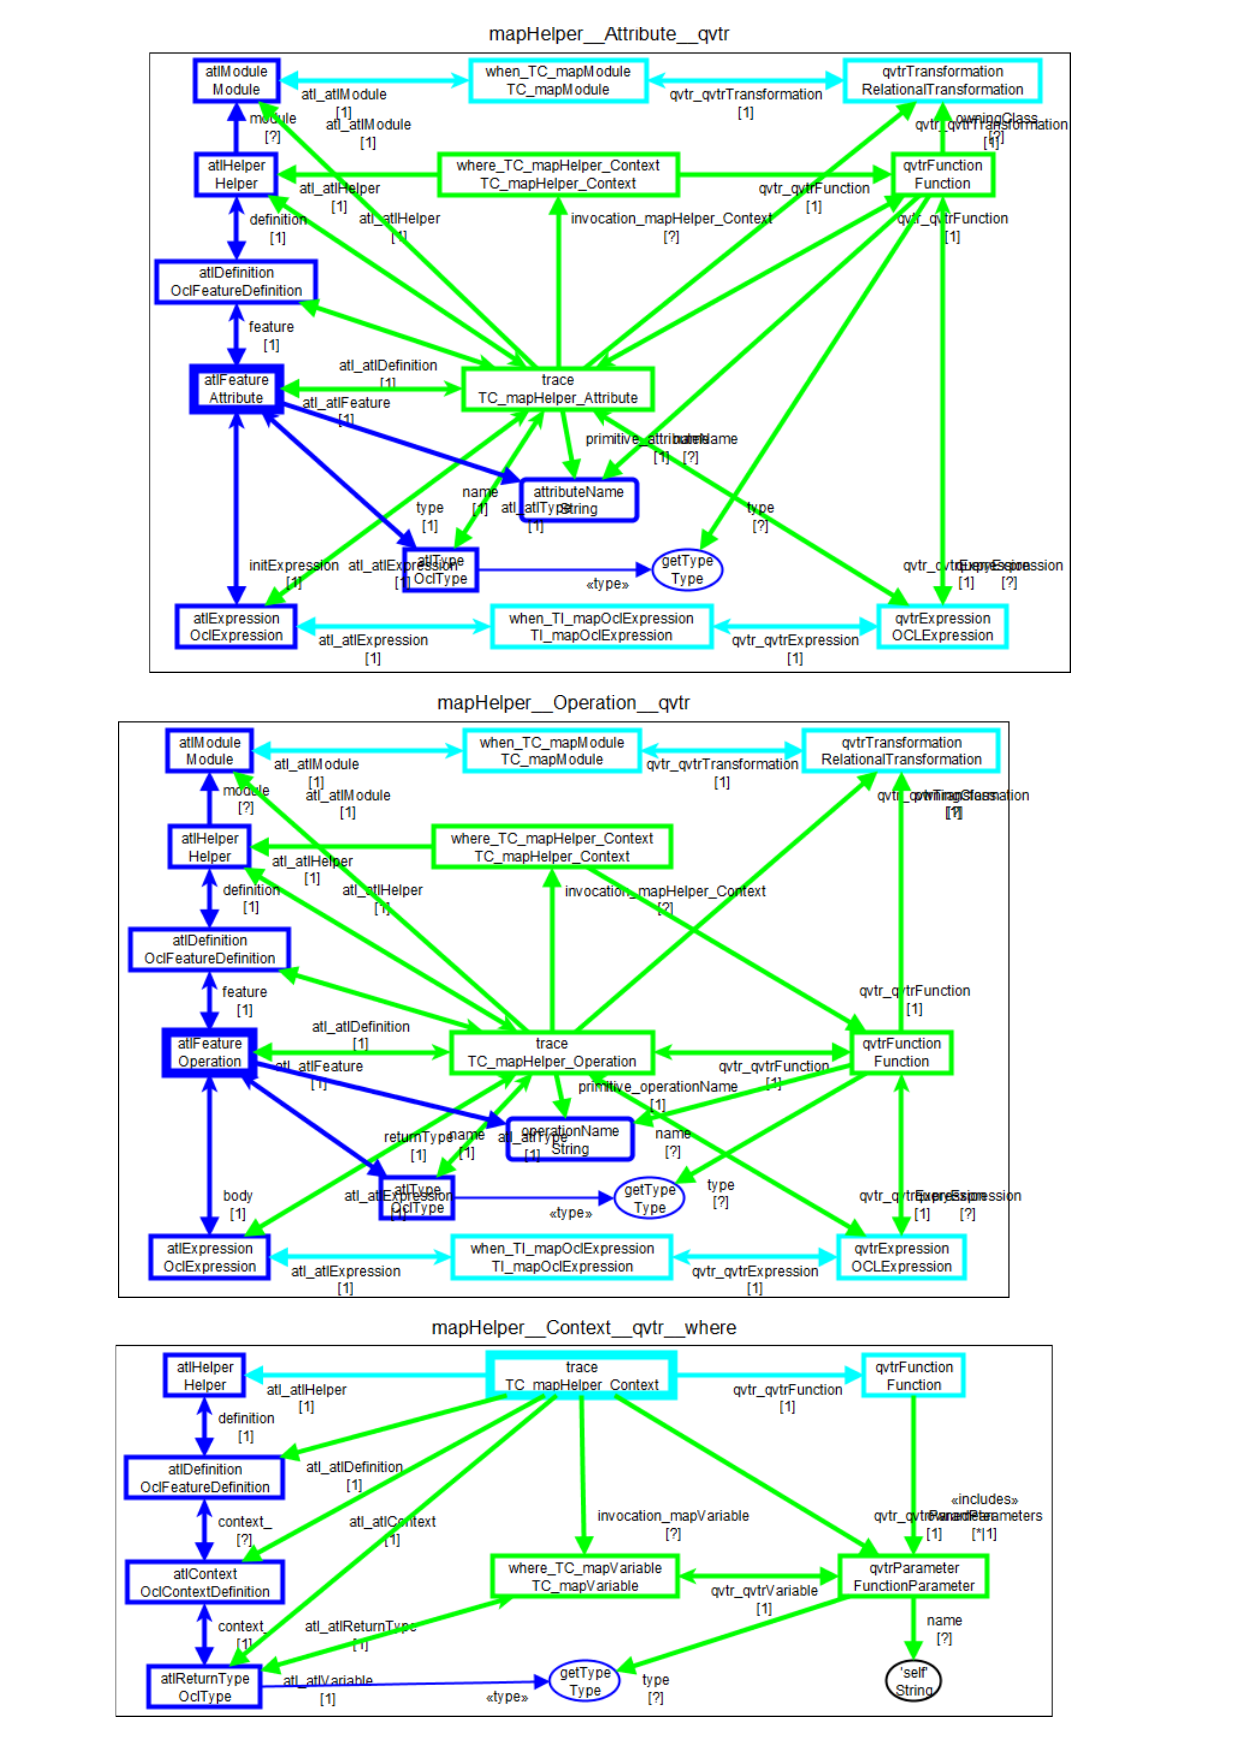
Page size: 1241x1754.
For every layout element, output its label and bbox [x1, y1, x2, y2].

picture [149, 27, 1071, 673]
picture [118, 695, 1030, 1298]
picture [115, 1320, 1053, 1717]
